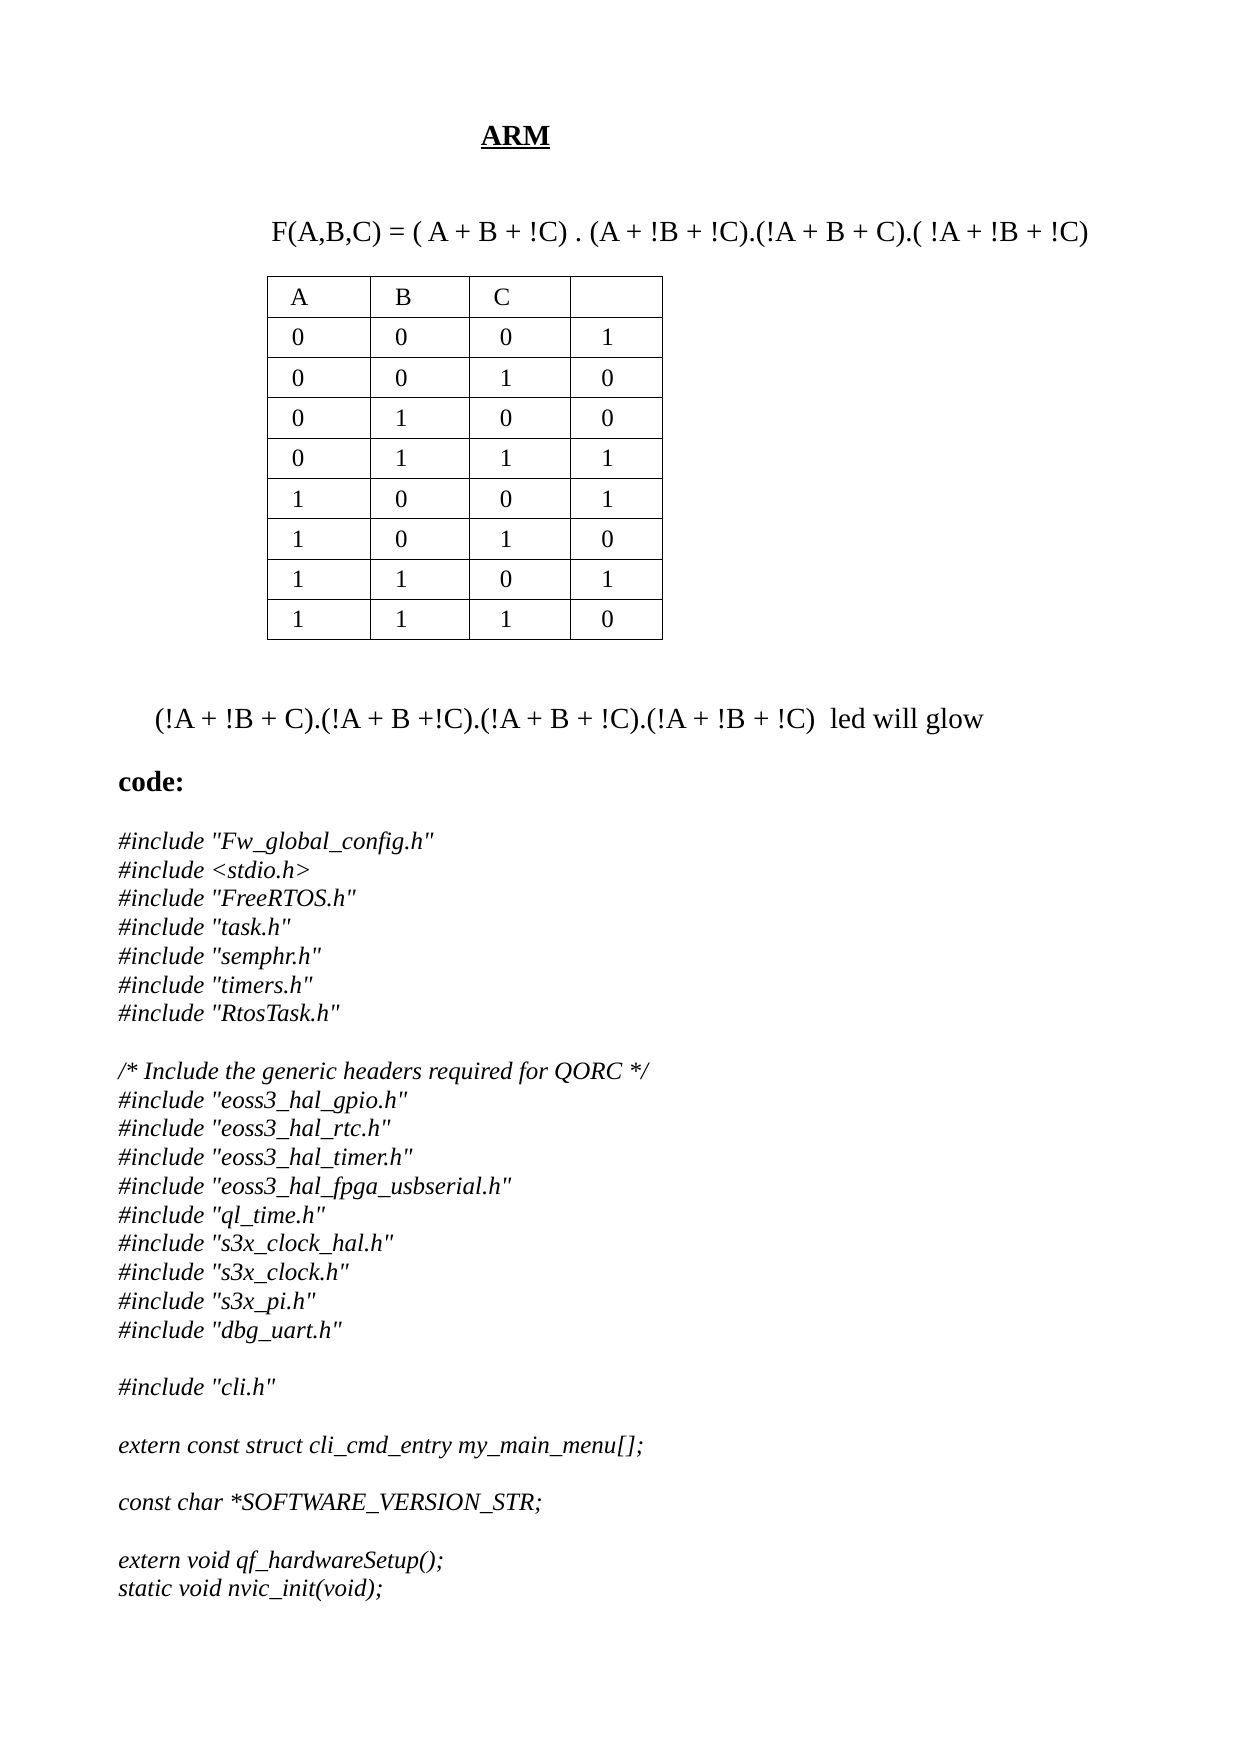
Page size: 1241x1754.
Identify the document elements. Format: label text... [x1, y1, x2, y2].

table_cell 1 [470, 519, 570, 558]
text #include "eoss3_hal_gpio.h" [118, 1085, 1122, 1113]
text /* Include the generic headers required for QORC */ [118, 1056, 1122, 1085]
text F(A,B,C) = ( A + B + !C) . (A + !B + !C).(!A + B + C).( !A + !B + !C) [118, 214, 1122, 247]
table_cell 0 [571, 358, 662, 397]
table_cell 1 [571, 318, 662, 357]
text #include "s3x_clock_hal.h" [118, 1228, 1122, 1257]
table_cell 0 [268, 358, 370, 397]
text #include "s3x_clock.h" [118, 1257, 1122, 1286]
table_cell 1 [470, 439, 570, 478]
text #include "dbg_uart.h" [118, 1315, 1122, 1343]
table_header A [268, 277, 370, 317]
text #include <stdio.h> [118, 855, 1122, 883]
table_cell 0 [371, 318, 469, 357]
text const char *SOFTWARE_VERSION_STR; [118, 1487, 1122, 1516]
table_cell 1 [371, 600, 469, 639]
text code: [118, 764, 1122, 797]
table_cell 0 [571, 600, 662, 639]
text #include "timers.h" [118, 970, 1122, 998]
text #include "task.h" [118, 912, 1122, 941]
table_cell 0 [470, 398, 570, 437]
text #include "RtosTask.h" [118, 998, 1122, 1027]
table_cell 0 [268, 439, 370, 478]
text #include "Fw_global_config.h" [118, 826, 1122, 855]
text #include "ql_time.h" [118, 1200, 1122, 1228]
table_cell 1 [371, 560, 469, 599]
text extern void qf_hardwareSetup(); [118, 1545, 1122, 1573]
text extern const struct cli_cmd_entry my_main_menu[]; [118, 1430, 1122, 1458]
table_cell 1 [470, 600, 570, 639]
table_cell 0 [470, 479, 570, 518]
table_cell 0 [268, 318, 370, 357]
table_cell 1 [571, 479, 662, 518]
text #include "cli.h" [118, 1372, 1122, 1401]
table_header B [371, 277, 469, 317]
table_cell 1 [571, 439, 662, 478]
table_header C [470, 277, 570, 317]
table_cell 0 [268, 398, 370, 437]
text ARM [118, 118, 1122, 152]
text (!A + !B + C).(!A + B +!C).(!A + B + !C).(!A + !B + !C) led will glow [118, 701, 1122, 735]
text #include "s3x_pi.h" [118, 1286, 1122, 1315]
table_cell 1 [470, 358, 570, 397]
text #include "semphr.h" [118, 941, 1122, 970]
table_cell 1 [268, 600, 370, 639]
text static void nvic_init(void); [118, 1573, 1122, 1602]
table_cell 1 [371, 439, 469, 478]
table_cell 0 [571, 519, 662, 558]
text #include "eoss3_hal_timer.h" [118, 1142, 1122, 1171]
text #include "eoss3_hal_rtc.h" [118, 1113, 1122, 1142]
table_header [571, 277, 662, 317]
table_cell 1 [268, 519, 370, 558]
text #include "FreeRTOS.h" [118, 883, 1122, 912]
table_cell 0 [371, 358, 469, 397]
table_cell 1 [571, 560, 662, 599]
table_cell 0 [470, 560, 570, 599]
table_cell 1 [371, 398, 469, 437]
table_cell 0 [470, 318, 570, 357]
table_cell 1 [268, 479, 370, 518]
table_cell 1 [268, 560, 370, 599]
table_cell 0 [571, 398, 662, 437]
table_cell 0 [371, 479, 469, 518]
table_cell 0 [371, 519, 469, 558]
text #include "eoss3_hal_fpga_usbserial.h" [118, 1171, 1122, 1200]
